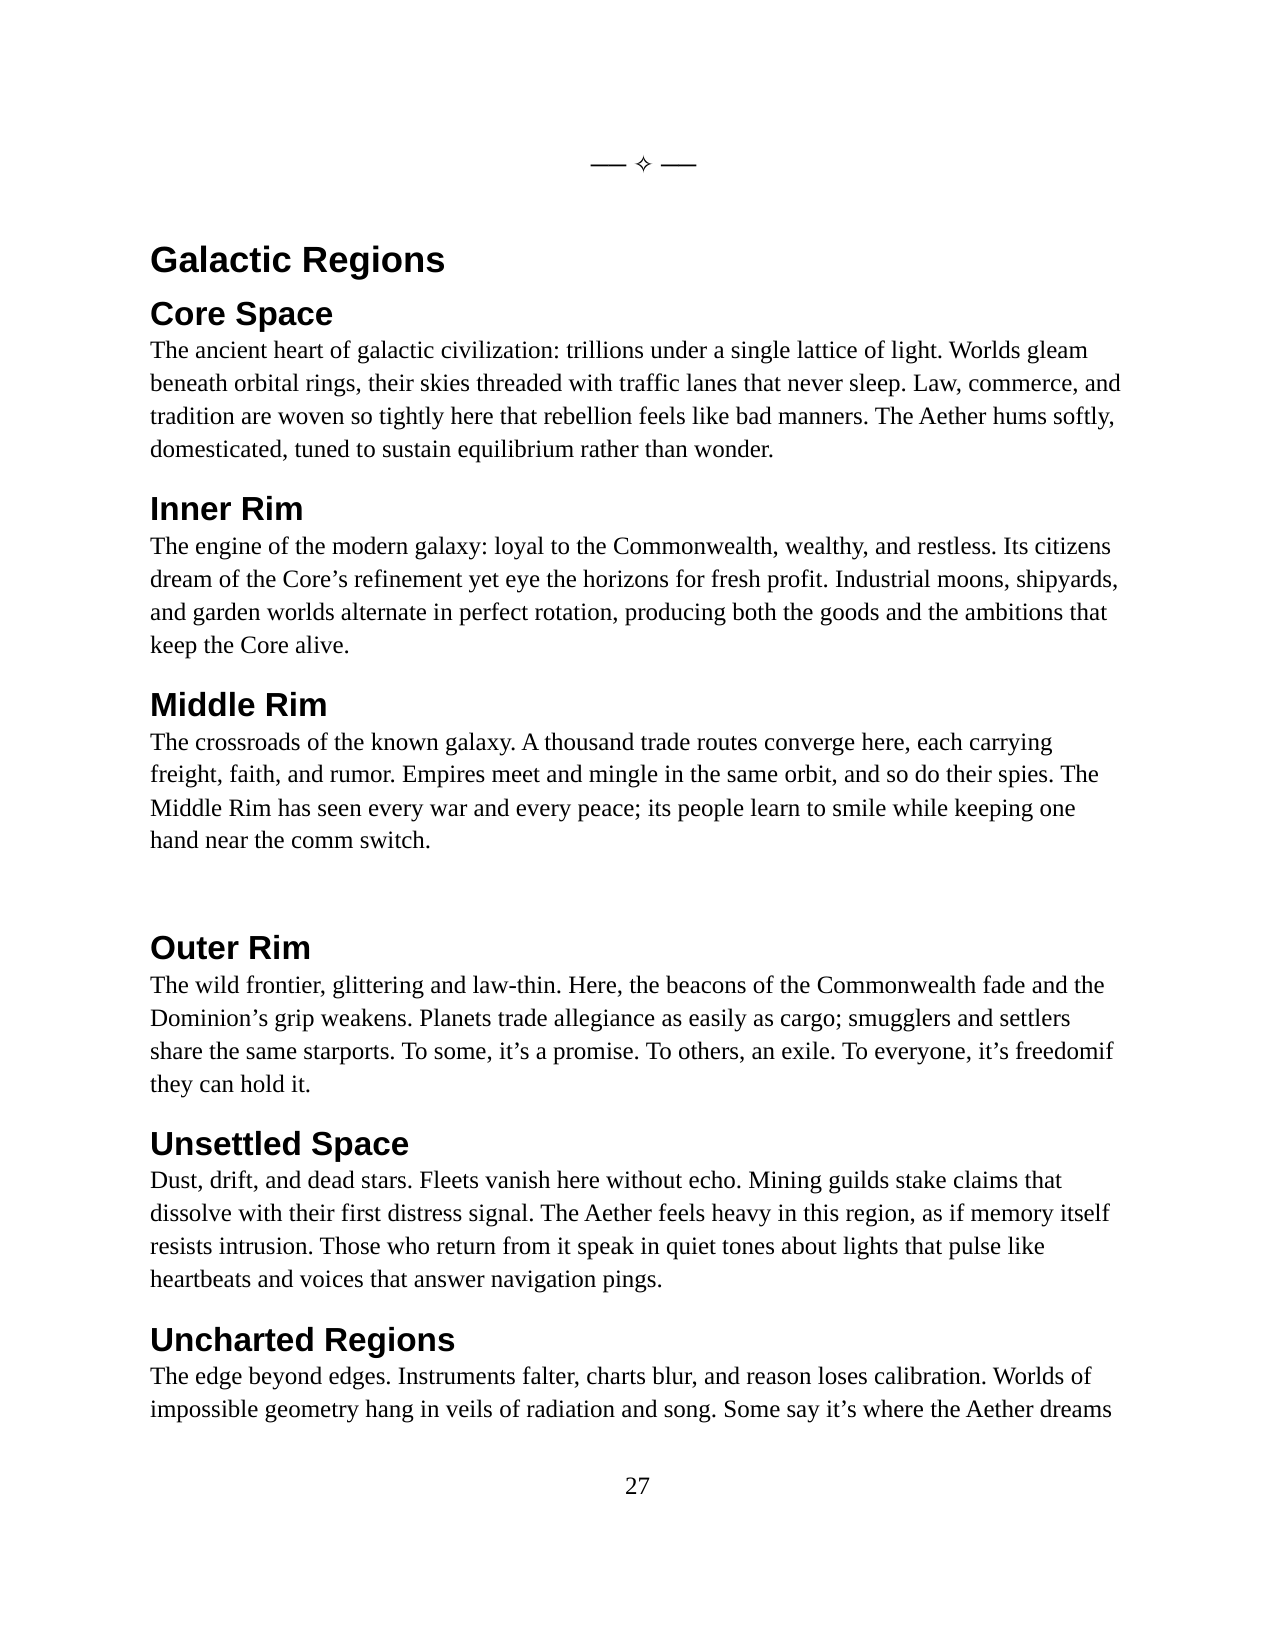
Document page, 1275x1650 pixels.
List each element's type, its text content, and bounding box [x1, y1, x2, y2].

text The engine of the modern galaxy: loyal to the Commonwealth, wealthy, and restless. Its citizens dream of the Core’s refinement yet eye the horizons for fresh profit. Industrial moons, shipyards, and garden worlds alternate in perfect rotation, producing both the goods and the ambitions that keep the Core alive. [150, 531, 1125, 659]
text ── ✧ ── [162, 150, 1125, 179]
text The wild frontier, glittering and law-thin. Here, the beacons of the Commonwealth fade and the Dominion’s grip weakens. Planets trade allegiance as easily as cargo; smugglers and settlers share the same starports. To some, it’s a promise. To others, an exile. To everyone, it’s freedomif they can hold it. [150, 970, 1125, 1098]
text The edge beyond edges. Instruments falter, charts blur, and reason loses calibration. Worlds of impossible geometry hang in veils of radiation and song. Some say it’s where the Aether dreams [150, 1361, 1125, 1423]
text The crossroads of the known galaxy. A thousand trade routes converge here, each carrying freight, faith, and rumor. Empires meet and mingle in the same orbit, and so do their spies. The Middle Rim has seen every war and every peace; its people learn to smile while keeping one hand near the comm switch. [150, 727, 1125, 854]
text Dust, drift, and dead stars. Fleets vanish here without echo. Mining guilds stake claims that dissolve with their first distress signal. The Aether feels heavy in this region, as if memory itself resists intrusion. Those who return from it speak in quiet tones about lights that pulse like heartbeats and voices that answer navigation pings. [150, 1165, 1125, 1293]
subtitle Galactic Regions [150, 238, 1125, 280]
subtitle Outer Rim [150, 928, 1125, 967]
subtitle Middle Rim [150, 685, 1125, 723]
subtitle Uncharted Regions [150, 1319, 1125, 1358]
subtitle Core Space [150, 294, 1125, 332]
subtitle Unsettled Space [150, 1124, 1125, 1162]
subtitle Inner Rim [150, 489, 1125, 528]
text The ancient heart of galactic civilization: trillions under a single lattice of light. Worlds gleam beneath orbital rings, their skies threaded with traffic lanes that never sleep. Law, commerce, and tradition are woven so tightly here that rebellion feels like bad manners. The Aether hums softly, domesticated, tuned to sustain equilibrium rather than wonder. [150, 335, 1125, 463]
